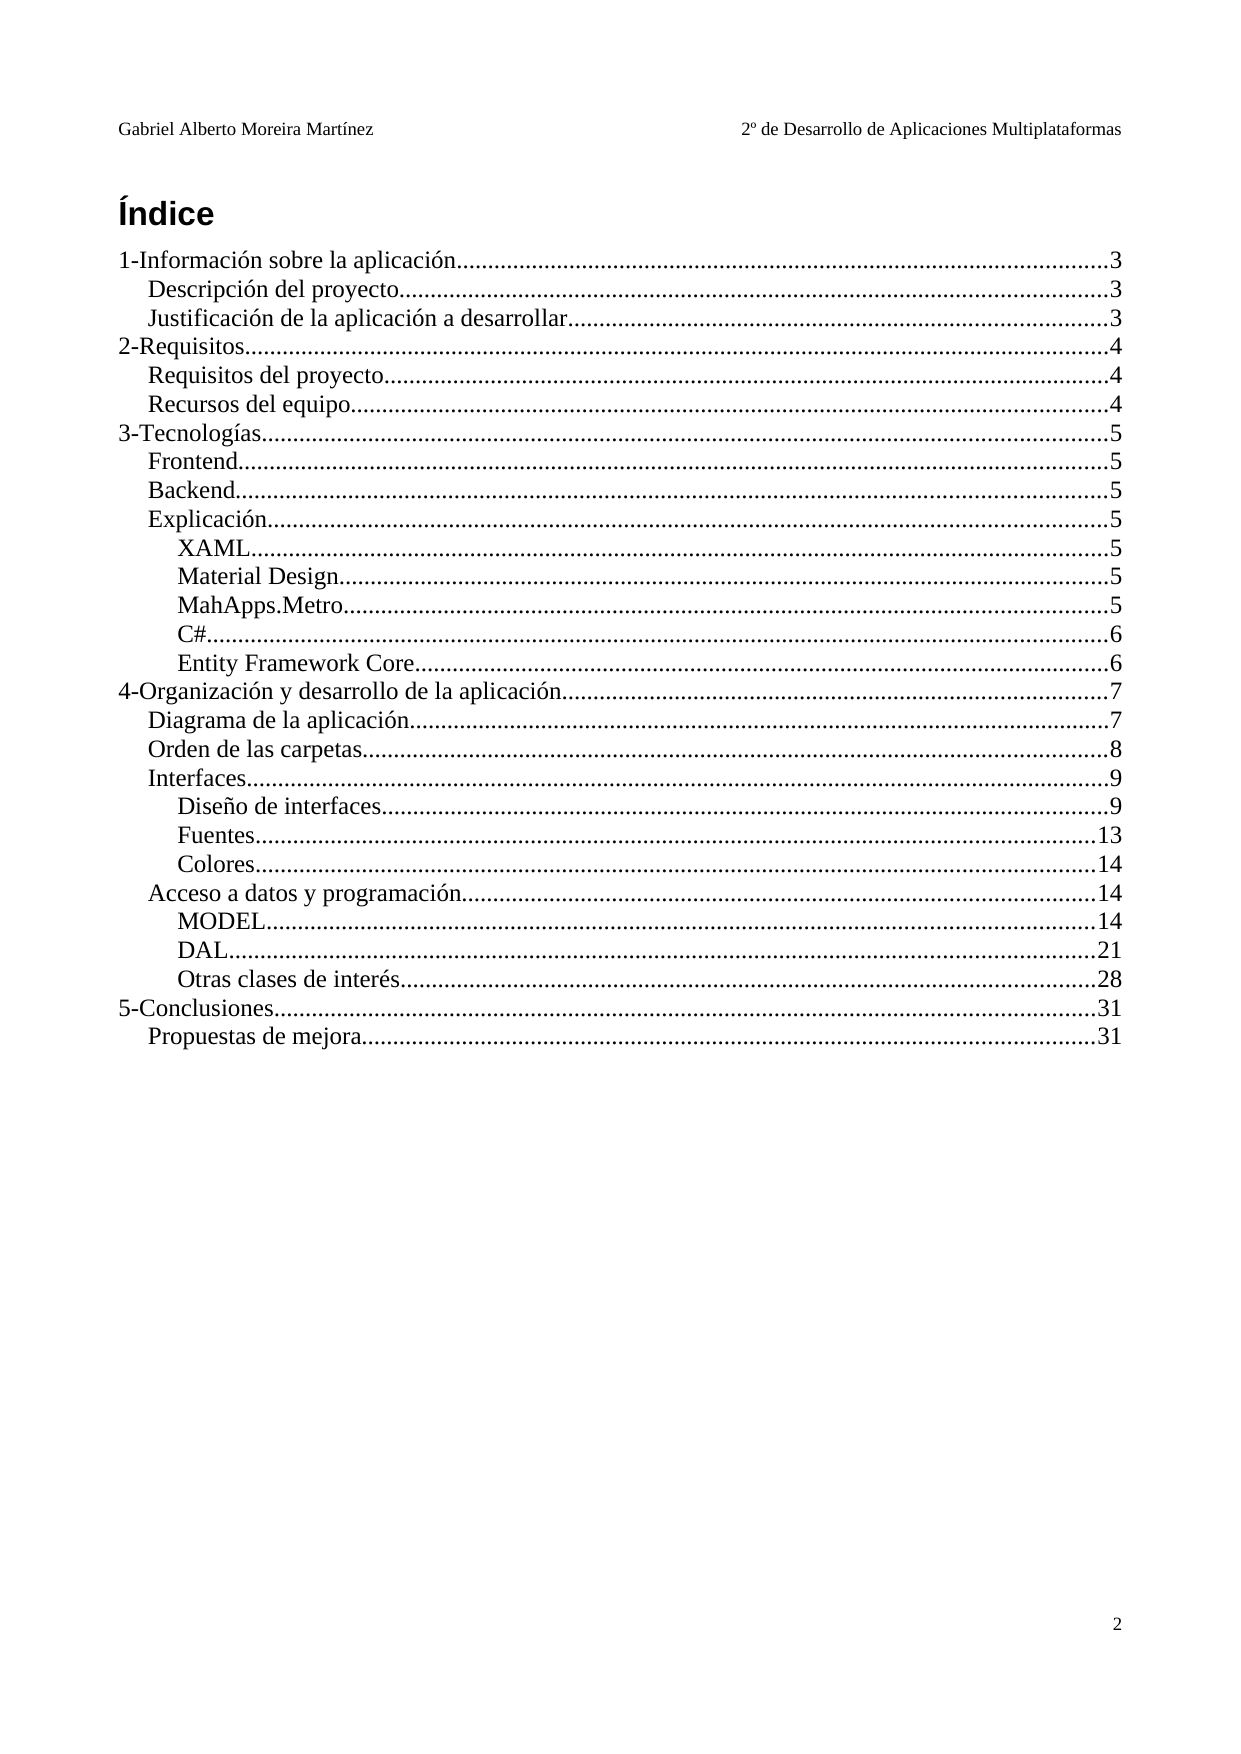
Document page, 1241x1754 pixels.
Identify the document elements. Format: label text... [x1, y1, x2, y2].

text Backend 5 [148, 475, 1122, 504]
text C# 6 [177, 619, 1122, 648]
text 5-Conclusiones 31 [118, 993, 1122, 1021]
text Fuentes 13 [177, 820, 1122, 849]
text Acceso a datos y programación 14 [148, 878, 1122, 906]
text Orden de las carpetas 8 [148, 734, 1122, 763]
text DAL 21 [177, 935, 1122, 964]
text MahApps.Metro 5 [177, 590, 1122, 619]
text Explicación 5 [148, 504, 1122, 533]
text Otras clases de interés 28 [177, 964, 1122, 993]
text MODEL 14 [177, 906, 1122, 935]
text XAML 5 [177, 533, 1122, 561]
text Diseño de interfaces 9 [177, 791, 1122, 820]
text 4-Organización y desarrollo de la aplicación 7 [118, 676, 1122, 705]
text Propuestas de mejora 31 [148, 1021, 1122, 1050]
text 2-Requisitos 4 [118, 331, 1122, 360]
text Diagrama de la aplicación 7 [148, 705, 1122, 734]
subtitle Índice [118, 194, 1122, 233]
text Requisitos del proyecto 4 [148, 360, 1122, 389]
text 3-Tecnologías 5 [118, 418, 1122, 446]
text Interfaces 9 [148, 763, 1122, 791]
text Descripción del proyecto 3 [148, 274, 1122, 303]
text 1-Información sobre la aplicación 3 [118, 245, 1122, 274]
text Colores 14 [177, 849, 1122, 878]
text Entity Framework Core 6 [177, 648, 1122, 676]
text Recursos del equipo 4 [148, 389, 1122, 418]
text Justificación de la aplicación a desarrollar 3 [148, 303, 1122, 331]
text Material Design 5 [177, 561, 1122, 590]
text Frontend 5 [148, 446, 1122, 475]
